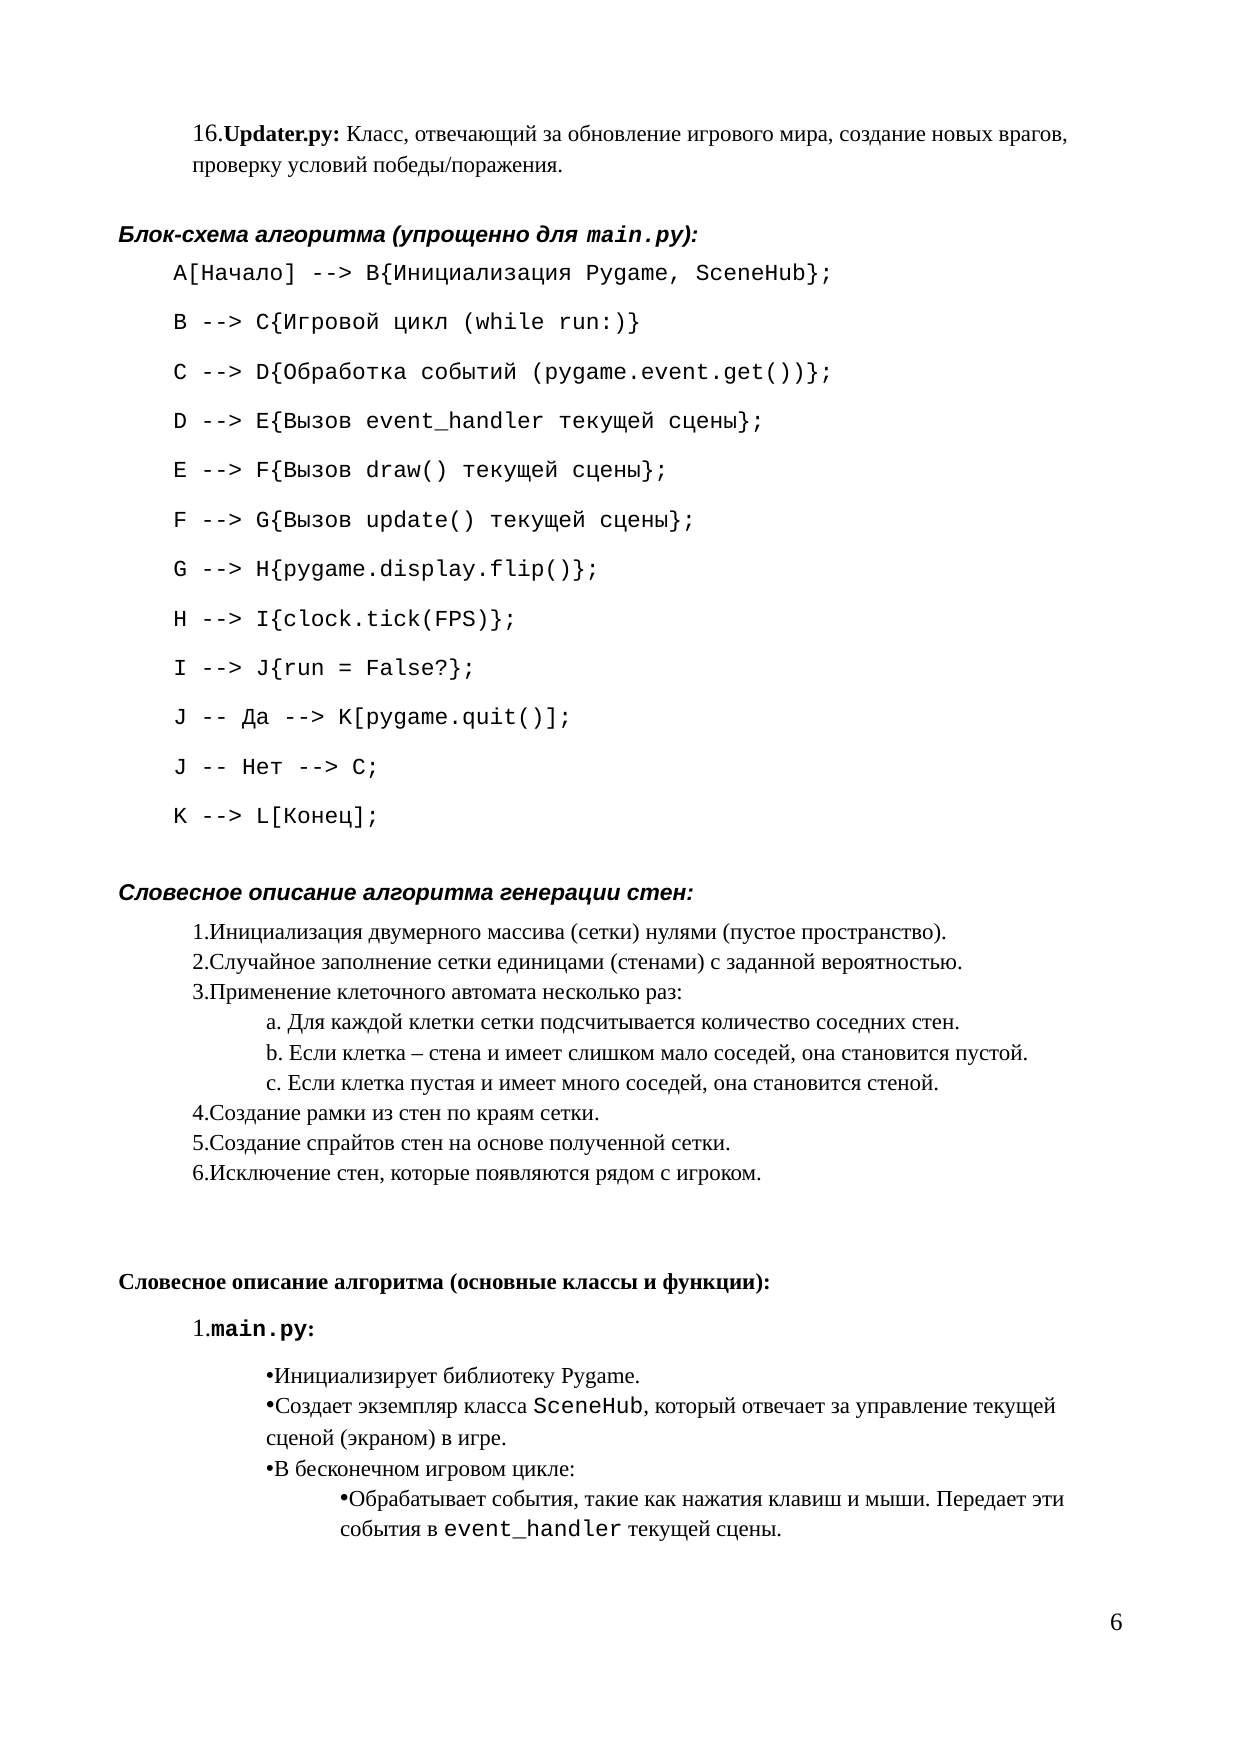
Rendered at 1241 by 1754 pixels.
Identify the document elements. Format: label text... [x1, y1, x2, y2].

list В бесконечном игровом цикле: [118, 1454, 1122, 1481]
list Обрабатывает события, такие как нажатия клавиш и мыши. Передает эти события в event_handler текущей сцены. [118, 1485, 1122, 1544]
list Применение клеточного автомата несколько раз: [118, 978, 1122, 1004]
subtitle Блок-схема алгоритма (упрощенно для main.py): [118, 221, 1122, 249]
text I --> J{run = False?}; [118, 656, 1122, 682]
text Словесное описание алгоритма (основные классы и функции): [118, 1268, 1122, 1294]
list Инициализирует библиотеку Pygame. [118, 1362, 1122, 1388]
text J -- Нет --> C; [118, 755, 1122, 781]
text A[Начало] --> B{Инициализация Pygame, SceneHub}; [118, 261, 1122, 287]
subtitle Словесное описание алгоритма генерации стен: [118, 879, 1122, 905]
text C --> D{Обработка событий (pygame.event.get())}; [118, 360, 1122, 386]
text K --> L[Конец]; [118, 804, 1122, 830]
list b. Если клетка – стена и имеет слишком мало соседей, она становится пустой. [236, 1038, 1122, 1065]
list main.py: [118, 1313, 1122, 1343]
list c. Если клетка пустая и имеет много соседей, она становится стеной. [236, 1069, 1122, 1095]
list Создание спрайтов стен на основе полученной сетки. [118, 1129, 1122, 1156]
text E --> F{Вызов draw() текущей сцены}; [118, 459, 1122, 485]
list Создание рамки из стен по краям сетки. [118, 1099, 1122, 1125]
list Создает экземпляр класса SceneHub, который отвечает за управление текущей сценой (экраном) в игре. [118, 1392, 1122, 1451]
text H --> I{clock.tick(FPS)}; [118, 607, 1122, 633]
list a. Для каждой клетки сетки подсчитывается количество соседних стен. [236, 1008, 1122, 1035]
list Случайное заполнение сетки единицами (стенами) с заданной вероятностью. [118, 948, 1122, 974]
list Инициализация двумерного массива (сетки) нулями (пустое пространство). [118, 918, 1122, 944]
text J -- Да --> K[pygame.quit()]; [118, 706, 1122, 732]
list Updater.py: Класс, отвечающий за обновление игрового мира, создание новых врагов, проверку условий победы/поражения. [118, 118, 1122, 177]
list Исключение стен, которые появляются рядом с игроком. [118, 1159, 1122, 1186]
text D --> E{Вызов event_handler текущей сцены}; [118, 409, 1122, 435]
text F --> G{Вызов update() текущей сцены}; [118, 508, 1122, 534]
text G --> H{pygame.display.flip()}; [118, 558, 1122, 583]
text B --> C{Игровой цикл (while run:)} [118, 311, 1122, 337]
